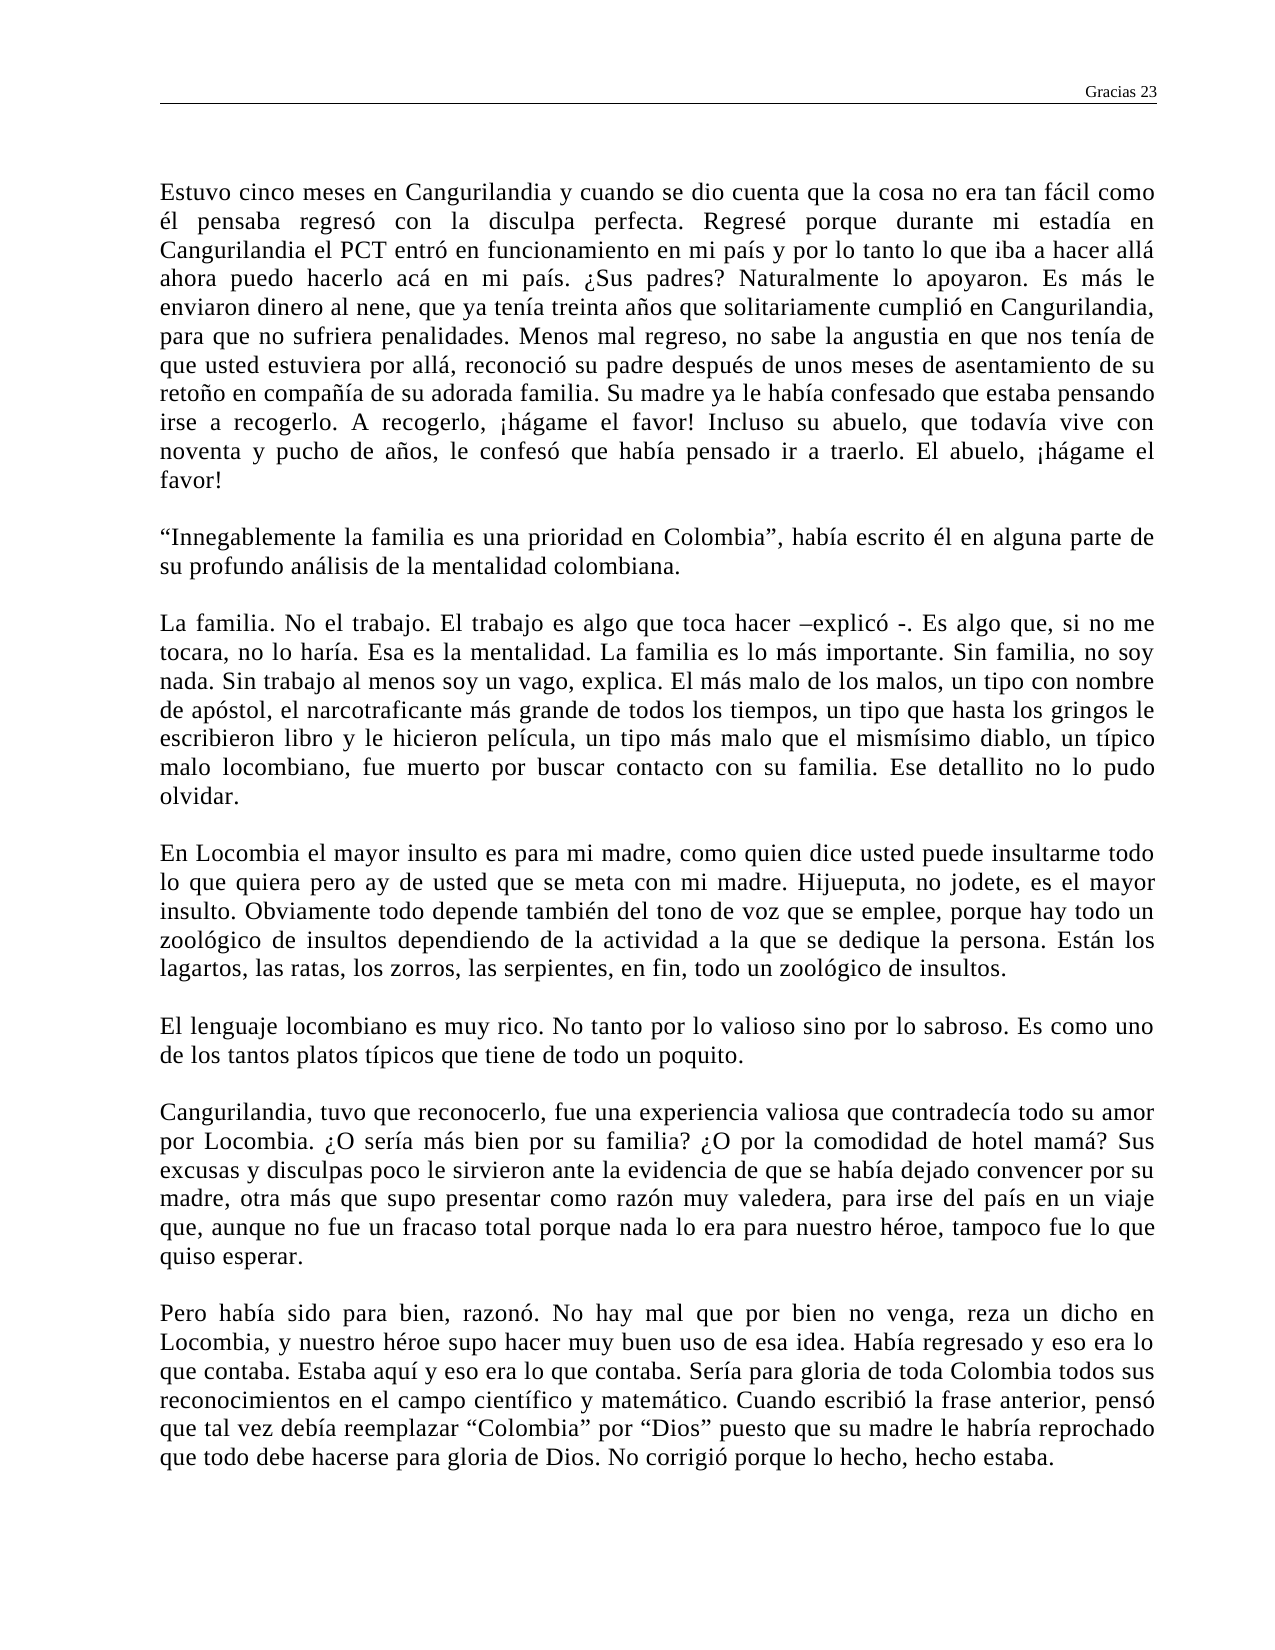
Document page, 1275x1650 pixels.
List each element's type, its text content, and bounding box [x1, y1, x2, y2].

text “Innegablemente la familia es una prioridad en Colombia”, había escrito él en alguna parte de su profundo análisis de la mentalidad colombiana. [159, 522, 1157, 580]
text En Locombia el mayor insulto es para mi madre, como quien dice usted puede insultarme todo lo que quiera pero ay de usted que se meta con mi madre. Hijueputa, no jodete, es el mayor insulto. Obviamente todo depende también del tono de voz que se emplee, porque hay todo un zoológico de insultos dependiendo de la actividad a la que se dedique la persona. Están los lagartos, las ratas, los zorros, las serpientes, en fin, todo un zoológico de insultos. [159, 838, 1157, 982]
text Estuvo cinco meses en Cangurilandia y cuando se dio cuenta que la cosa no era tan fácil como él pensaba regresó con la disculpa perfecta. Regresé porque durante mi estadía en Cangurilandia el PCT entró en funcionamiento en mi país y por lo tanto lo que iba a hacer allá ahora puedo hacerlo acá en mi país. ¿Sus padres? Naturalmente lo apoyaron. Es más le enviaron dinero al nene, que ya tenía treinta años que solitariamente cumplió en Cangurilandia, para que no sufriera penalidades. Menos mal regreso, no sabe la angustia en que nos tenía de que usted estuviera por allá, reconoció su padre después de unos meses de asentamiento de su retoño en compañía de su adorada familia. Su madre ya le había confesado que estaba pensando irse a recogerlo. A recogerlo, ¡hágame el favor! Incluso su abuelo, que todavía vive con noventa y pucho de años, le confesó que había pensado ir a traerlo. El abuelo, ¡hágame el favor! [159, 177, 1157, 493]
text Cangurilandia, tuvo que reconocerlo, fue una experiencia valiosa que contradecía todo su amor por Locombia. ¿O sería más bien por su familia? ¿O por la comodidad de hotel mamá? Sus excusas y disculpas poco le sirvieron ante la evidencia de que se había dejado convencer por su madre, otra más que supo presentar como razón muy valedera, para irse del país en un viaje que, aunque no fue un fracaso total porque nada lo era para nuestro héroe, tampoco fue lo que quiso esperar. [159, 1097, 1157, 1270]
text El lenguaje locombiano es muy rico. No tanto por lo valioso sino por lo sabroso. Es como uno de los tantos platos típicos que tiene de todo un poquito. [159, 1011, 1157, 1068]
text La familia. No el trabajo. El trabajo es algo que toca hacer –explicó -. Es algo que, si no me tocara, no lo haría. Esa es la mentalidad. La familia es lo más importante. Sin familia, no soy nada. Sin trabajo al menos soy un vago, explica. El más malo de los malos, un tipo con nombre de apóstol, el narcotraficante más grande de todos los tiempos, un tipo que hasta los gringos le escribieron libro y le hicieron película, un tipo más malo que el mismísimo diablo, un típico malo locombiano, fue muerto por buscar contacto con su familia. Ese detallito no lo pudo olvidar. [159, 608, 1157, 810]
text Pero había sido para bien, razonó. No hay mal que por bien no venga, reza un dicho en Locombia, y nuestro héroe supo hacer muy buen uso de esa idea. Había regresado y eso era lo que contaba. Estaba aquí y eso era lo que contaba. Sería para gloria de toda Colombia todos sus reconocimientos en el campo científico y matemático. Cuando escribió la frase anterior, pensó que tal vez debía reemplazar “Colombia” por “Dios” puesto que su madre le habría reprochado que todo debe hacerse para gloria de Dios. No corrigió porque lo hecho, hecho estaba. [159, 1298, 1157, 1471]
